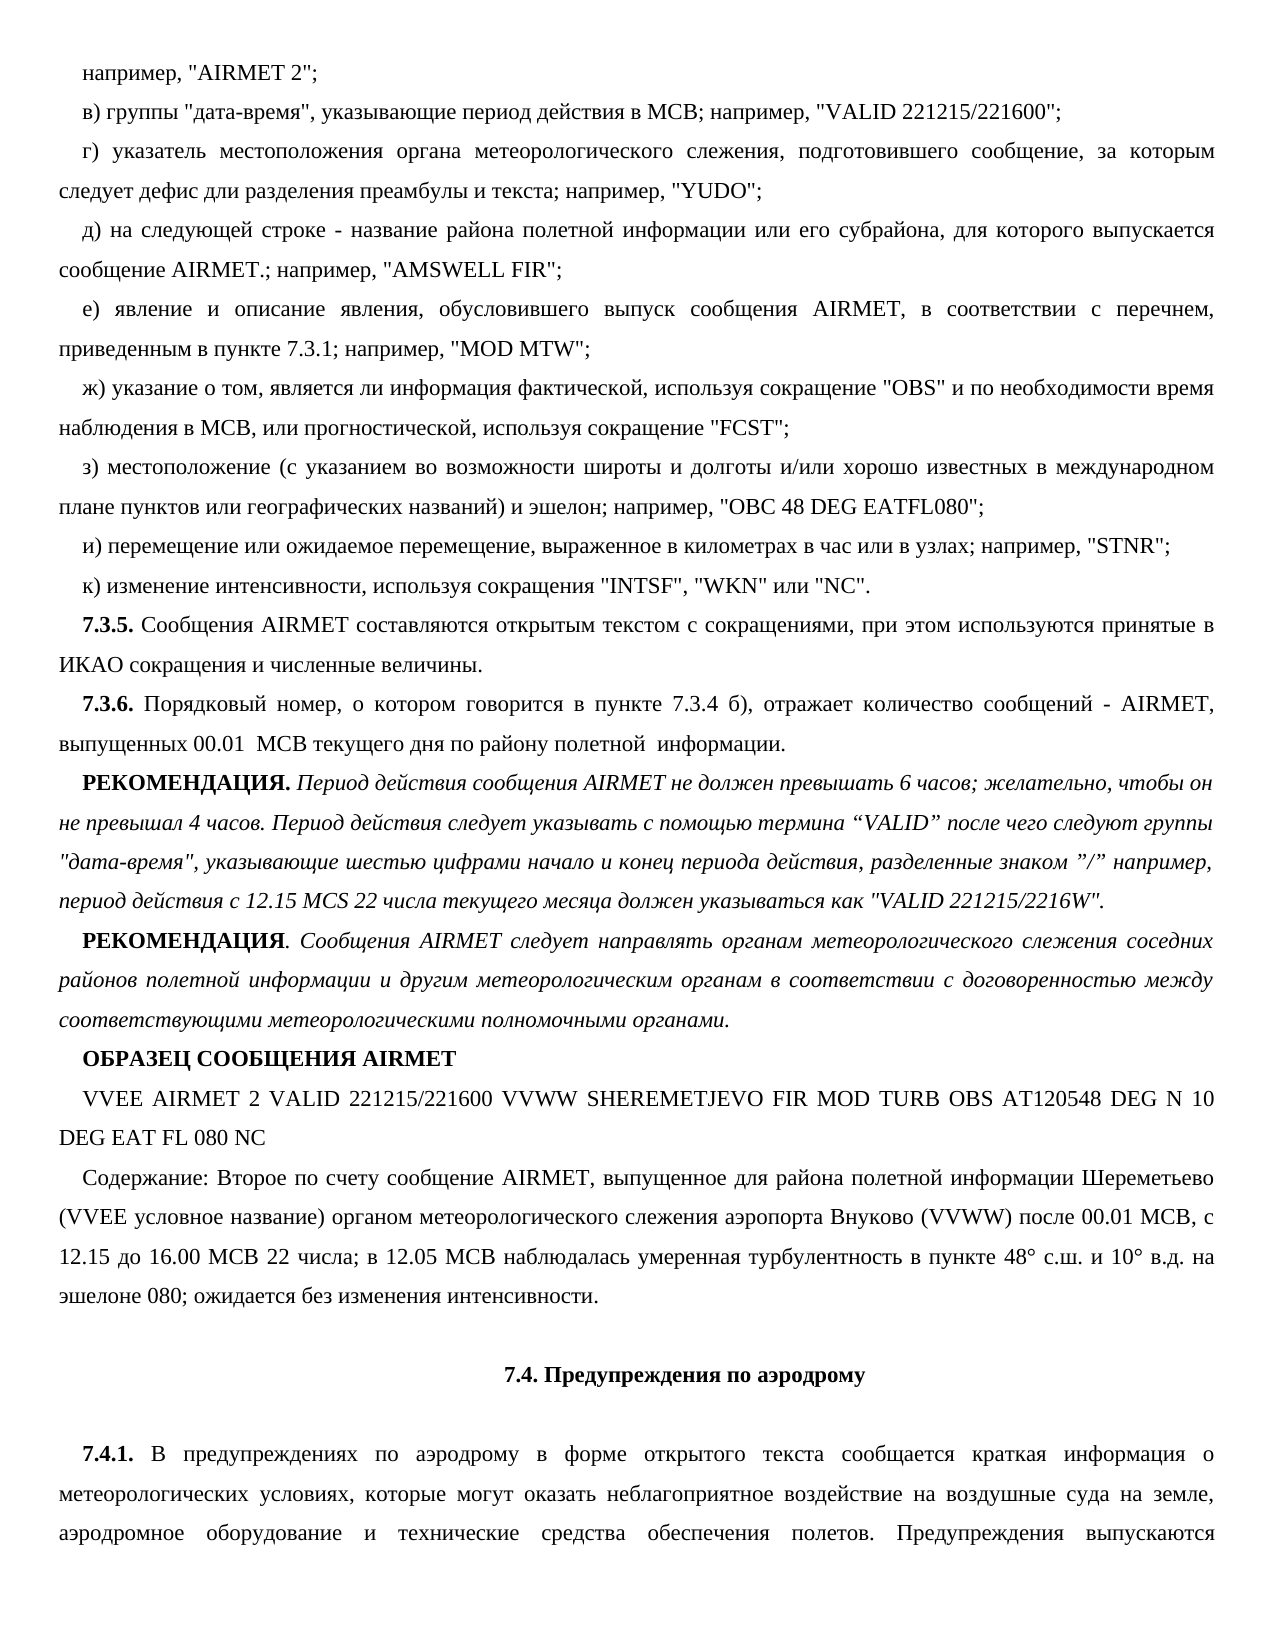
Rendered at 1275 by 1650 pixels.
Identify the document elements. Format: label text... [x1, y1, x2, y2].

text 7.4.1. В предупреждениях по аэродрому в форме открытого текста сообщается краткая информация о метеорологических условиях, которые могут оказать неблагоприятное воздействие на воздушные суда на земле, аэродромное оборудование и технические средства обеспечения полетов. Предупреждения выпускаются [58, 1440, 1216, 1546]
text з) местоположение (с указанием во возможности широты и долготы и/или хорошо известных в международном плане пунктов или географических названий) и эшелон; например, "ОВС 48 DEG EATFL080"; [58, 453, 1216, 519]
text РЕКОМЕНДАЦИЯ. Период действия сообщения AIRMET не должен превышать 6 часов; желательно, чтобы он не превышал 4 часов. Период действия следует указывать с помощью термина “VALID” после чего следуют группы "дата-время", указывающие шестью цифрами начало и конец периода действия, разделенные знаком ”/” например, период действия с 12.15 MCS 22 числа текущего месяца должен указываться как "VALID 221215/2216W". [58, 769, 1216, 914]
text 7.3.6. Порядковый номер, о котором говорится в пункте 7.3.4 б), отражает количество сообщений - AIRMET, выпущенных 00.01 МСВ текущего дня по району полетной информации. [58, 690, 1216, 756]
text г) указатель местоположения органа метеорологического слежения, подготовившего сообщение, за которым следует дефис дли разделения преамбулы и текста; например, "YUDO"; [58, 137, 1216, 203]
text к) изменение интенсивности, используя сокращения "INTSF", "WKN" или "NC". [58, 572, 1216, 598]
text е) явление и описание явления, обусловившего выпуск сообщения AIRMET, в соответствии с перечнем, приведенным в пункте 7.3.1; например, "MOD MTW"; [58, 295, 1216, 361]
text и) перемещение или ожидаемое перемещение, выраженное в километрах в час или в узлах; например, "STNR"; [58, 532, 1216, 559]
text 7.4. Предупреждения по аэродрому [58, 1361, 1216, 1388]
text 7.3.5. Сообщения AIRMET составляются открытым текстом с сокращениями, при этом используются принятые в ИКАО сокращения и численные величины. [58, 611, 1216, 677]
text Содержание: Второе по счету сообщение AIRMET, выпущенное для района полетной информации Шереметьево (VVEE условное название) органом метеорологического слежения аэропорта Внуково (VVWW) после 00.01 МСВ, с 12.15 до 16.00 МСВ 22 числа; в 12.05 МСВ наблюдалась умеренная турбулентность в пункте 48° с.ш. и 10° в.д. на эшелоне 080; ожидается без изменения интенсивности. [58, 1164, 1216, 1309]
text VVEE AIRMET 2 VALID 221215/221600 VVWW SHEREMETJEVO FIR MOD TURB OBS AT120548 DEG N 10 DEG EAT FL 080 NC [58, 1085, 1216, 1151]
text например, "AIRMET 2"; [58, 58, 1216, 85]
text ОБРАЗЕЦ СООБЩЕНИЯ AIRMET [58, 1046, 1216, 1072]
text в) группы "дата-время", указывающие период действия в МСВ; например, "VALID 221215/221600"; [58, 98, 1216, 124]
text РЕКОМЕНДАЦИЯ. Сообщения AIRMET следует направлять органам метеорологического слежения соседних районов полетной информации и другим метеорологическим органам в соответствии с договоренностью между соответствующими метеорологическими полномочными органами. [58, 927, 1216, 1032]
text д) на следующей строке - название района полетной информации или его субрайона, для которого выпускается сообщение AIRMET.; например, "AMSWELL FIR"; [58, 216, 1216, 282]
text ж) указание о том, является ли информация фактической, используя сокращение "OBS" и по необходимости время наблюдения в МСВ, или прогностической, используя сокращение "FCST"; [58, 374, 1216, 440]
